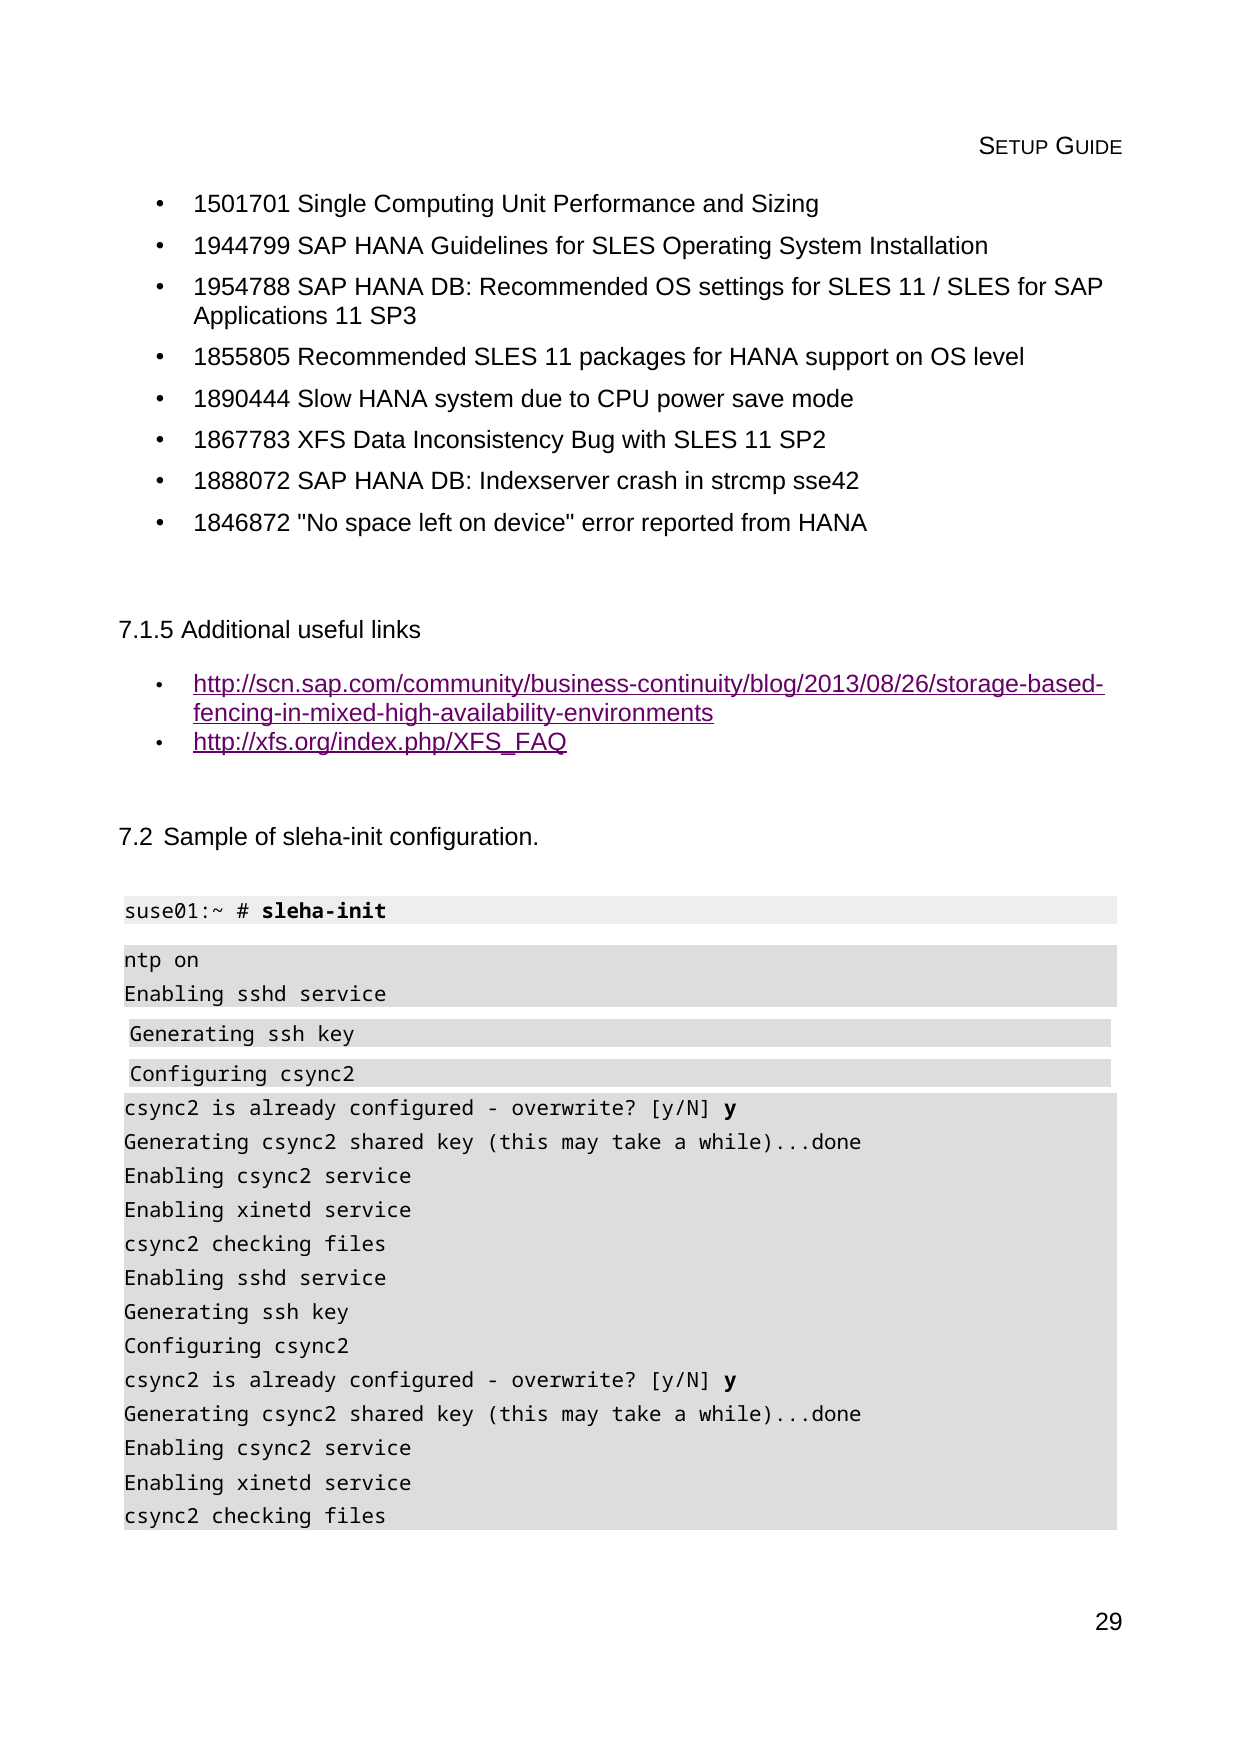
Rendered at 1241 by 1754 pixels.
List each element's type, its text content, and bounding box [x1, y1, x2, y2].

list http://xfs.org/index.php/XFS_FAQ [156, 726, 1122, 755]
list 1501701 Single Computing Unit Performance and Sizing [156, 189, 1122, 218]
list http://scn.sap.com/community/business-continuity/blog/2013/08/26/storage-based-fencing-in-mixed-high-availability-environments [156, 669, 1122, 726]
subtitle Sample of sleha-init configuration. [118, 821, 1122, 850]
list 1890444 Slow HANA system due to CPU power save mode [156, 383, 1122, 412]
subtitle Additional useful links [118, 615, 1122, 644]
list 1944799 SAP HANA Guidelines for SLES Operating System Installation [156, 231, 1122, 259]
list 1954788 SAP HANA DB: Recommended OS settings for SLES 11 / SLES for SAP Applications 11 SP3 [156, 272, 1122, 330]
list 1888072 SAP HANA DB: Indexserver crash in strcmp sse42 [156, 466, 1122, 495]
table_header suse01:~ # sleha-init ntp on Enabling sshd service csync2 is already configured - overwrite? [y/N] y Generating csync2 shared key (this may take a while)...done Enabling csync2 service Enabling xinetd service csync2 checking files Enabling sshd service Generating ssh key Configuring csync2 csync2 is already configured - overwrite? [y/N] y Generating csync2 shared key (this may take a while)...done Enabling csync2 service Enabling xinetd service csync2 checking files [118, 875, 1122, 1536]
list 1867783 XFS Data Inconsistency Bug with SLES 11 SP2 [156, 425, 1122, 454]
list 1855805 Recommended SLES 11 packages for HANA support on OS level [156, 342, 1122, 371]
table_cell Configuring csync2 [124, 1053, 1117, 1093]
list 1846872 "No space left on device" error reported from HANA [156, 508, 1122, 536]
table_header Generating ssh key [124, 1013, 1117, 1053]
